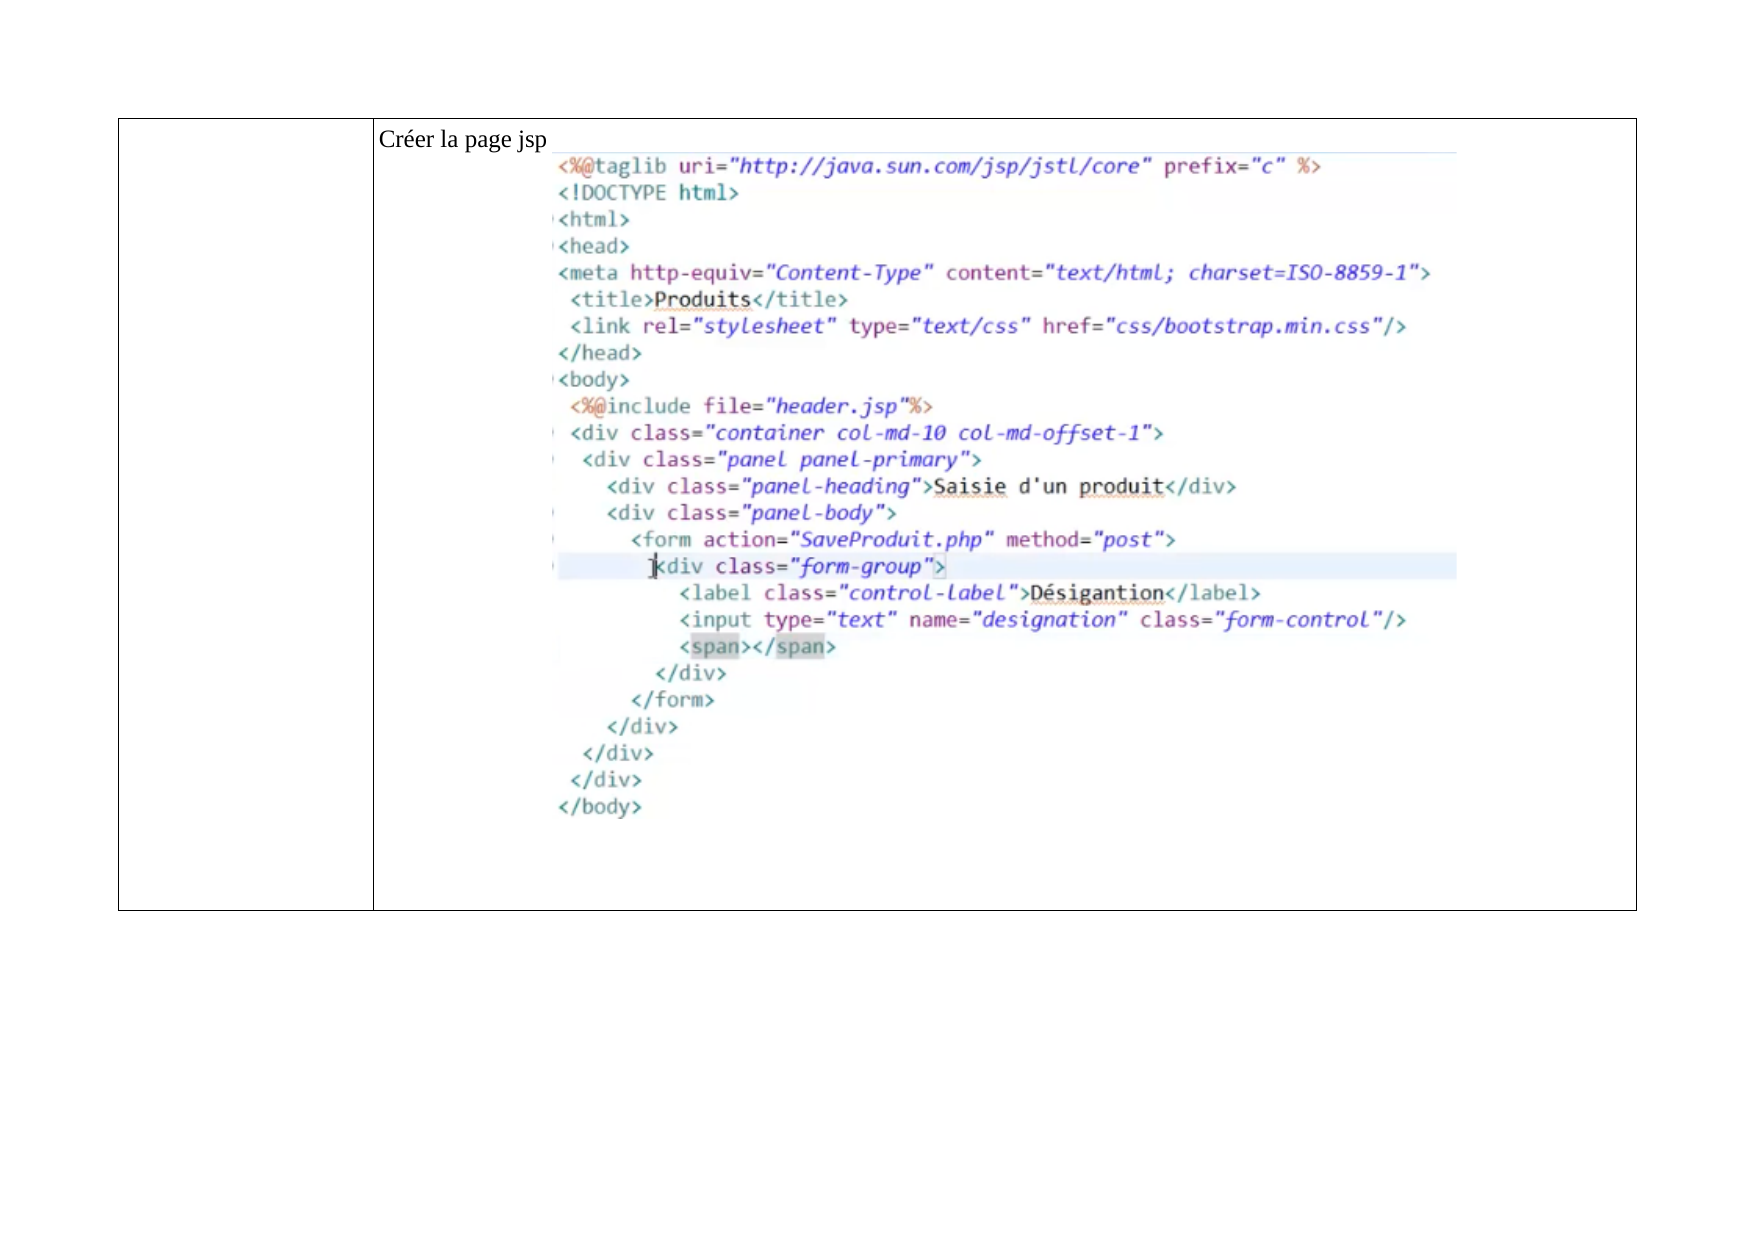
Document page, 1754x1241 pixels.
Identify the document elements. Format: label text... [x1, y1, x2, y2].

table_cell [119, 119, 373, 910]
picture [552, 152, 1457, 819]
table_cell Créer la page jsp [374, 119, 1636, 910]
